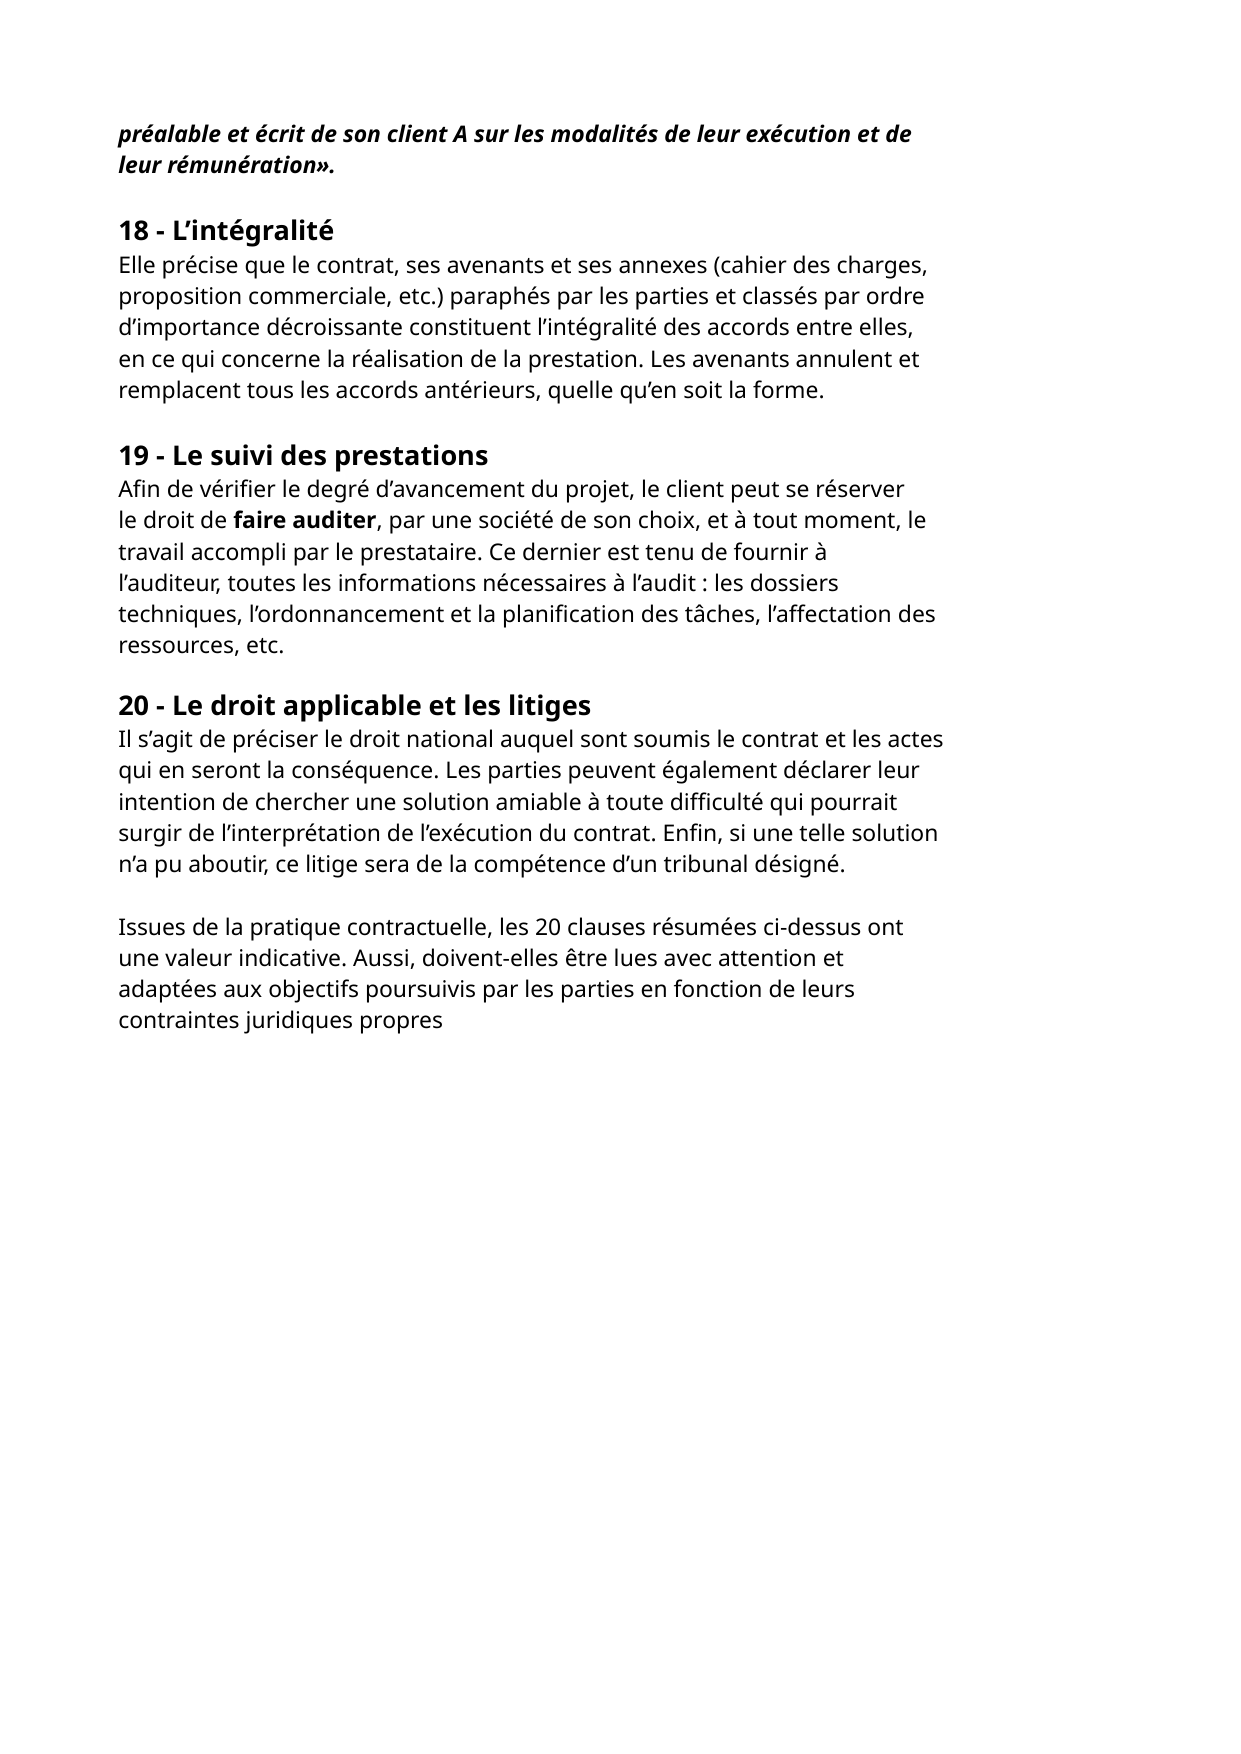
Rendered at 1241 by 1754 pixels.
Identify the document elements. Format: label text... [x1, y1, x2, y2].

text proposition commerciale, etc.) paraphés par les parties et classés par ordre [118, 280, 1122, 311]
text une valeur indicative. Aussi, doivent-elles être lues avec attention et [118, 942, 1122, 973]
text Afin de vérifier le degré d’avancement du projet, le client peut se réserver [118, 473, 1122, 504]
text d’importance décroissante constituent l’intégralité des accords entre elles, [118, 311, 1122, 342]
text n’a pu aboutir, ce litige sera de la compétence d’un tribunal désigné. [118, 848, 1122, 879]
text ressources, etc. [118, 629, 1122, 661]
text le droit de faire auditer, par une société de son choix, et à tout moment, le [118, 504, 1122, 536]
text contraintes juridiques propres [118, 1004, 1122, 1036]
text 18 - L’intégralité [118, 212, 1122, 249]
text 20 - Le droit applicable et les litiges [118, 686, 1122, 723]
text techniques, l’ordonnancement et la planification des tâches, l’affectation des [118, 598, 1122, 629]
text travail accompli par le prestataire. Ce dernier est tenu de fournir à [118, 536, 1122, 567]
text Elle précise que le contrat, ses avenants et ses annexes (cahier des charges, [118, 249, 1122, 280]
text l’auditeur, toutes les informations nécessaires à l’audit : les dossiers [118, 567, 1122, 598]
text leur rémunération». [118, 149, 1122, 181]
text remplacent tous les accords antérieurs, quelle qu’en soit la forme. [118, 374, 1122, 405]
text qui en seront la conséquence. Les parties peuvent également déclarer leur [118, 754, 1122, 786]
text en ce qui concerne la réalisation de la prestation. Les avenants annulent et [118, 342, 1122, 374]
text Issues de la pratique contractuelle, les 20 clauses résumées ci-dessus ont [118, 911, 1122, 942]
text intention de chercher une solution amiable à toute difficulté qui pourrait [118, 786, 1122, 817]
text 19 - Le suivi des prestations [118, 436, 1122, 473]
text préalable et écrit de son client A sur les modalités de leur exécution et de [118, 118, 1122, 149]
text Il s’agit de préciser le droit national auquel sont soumis le contrat et les actes [118, 723, 1122, 754]
text surgir de l’interprétation de l’exécution du contrat. Enfin, si une telle solution [118, 817, 1122, 848]
text adaptées aux objectifs poursuivis par les parties en fonction de leurs [118, 973, 1122, 1004]
